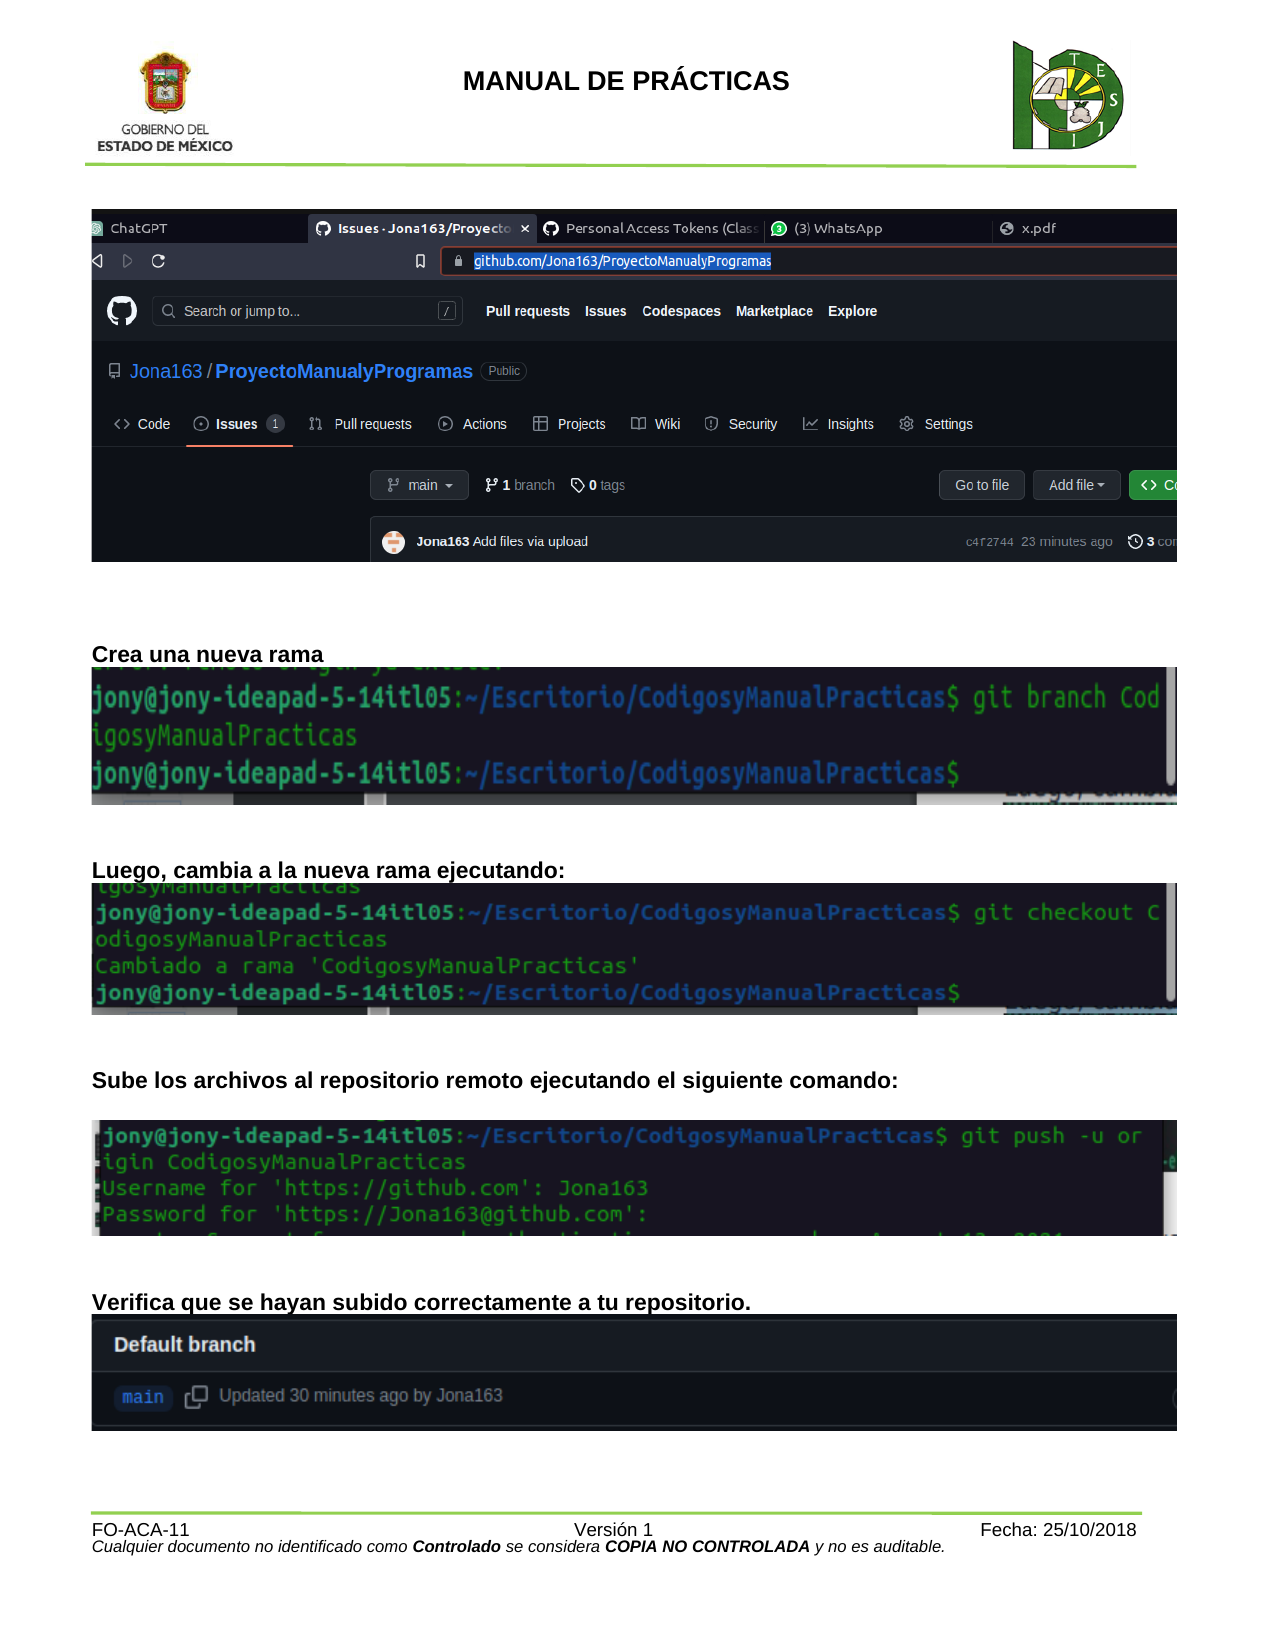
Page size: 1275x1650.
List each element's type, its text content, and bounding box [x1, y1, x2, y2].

picture [89, 41, 235, 160]
picture [91, 1120, 1177, 1236]
picture [91, 667, 1177, 805]
text Crea una nueva rama [92, 641, 1177, 667]
picture [91, 209, 1177, 562]
text Verifica que se hayan subido correctamente a tu repositorio. [92, 1288, 1177, 1314]
text Luego, cambia a la nueva rama ejecutando: [92, 857, 1177, 883]
picture [91, 883, 1177, 1015]
text Sube los archivos al repositorio remoto ejecutando el siguiente comando: [92, 1067, 1177, 1094]
picture [1012, 40, 1130, 156]
picture [91, 1314, 1177, 1431]
